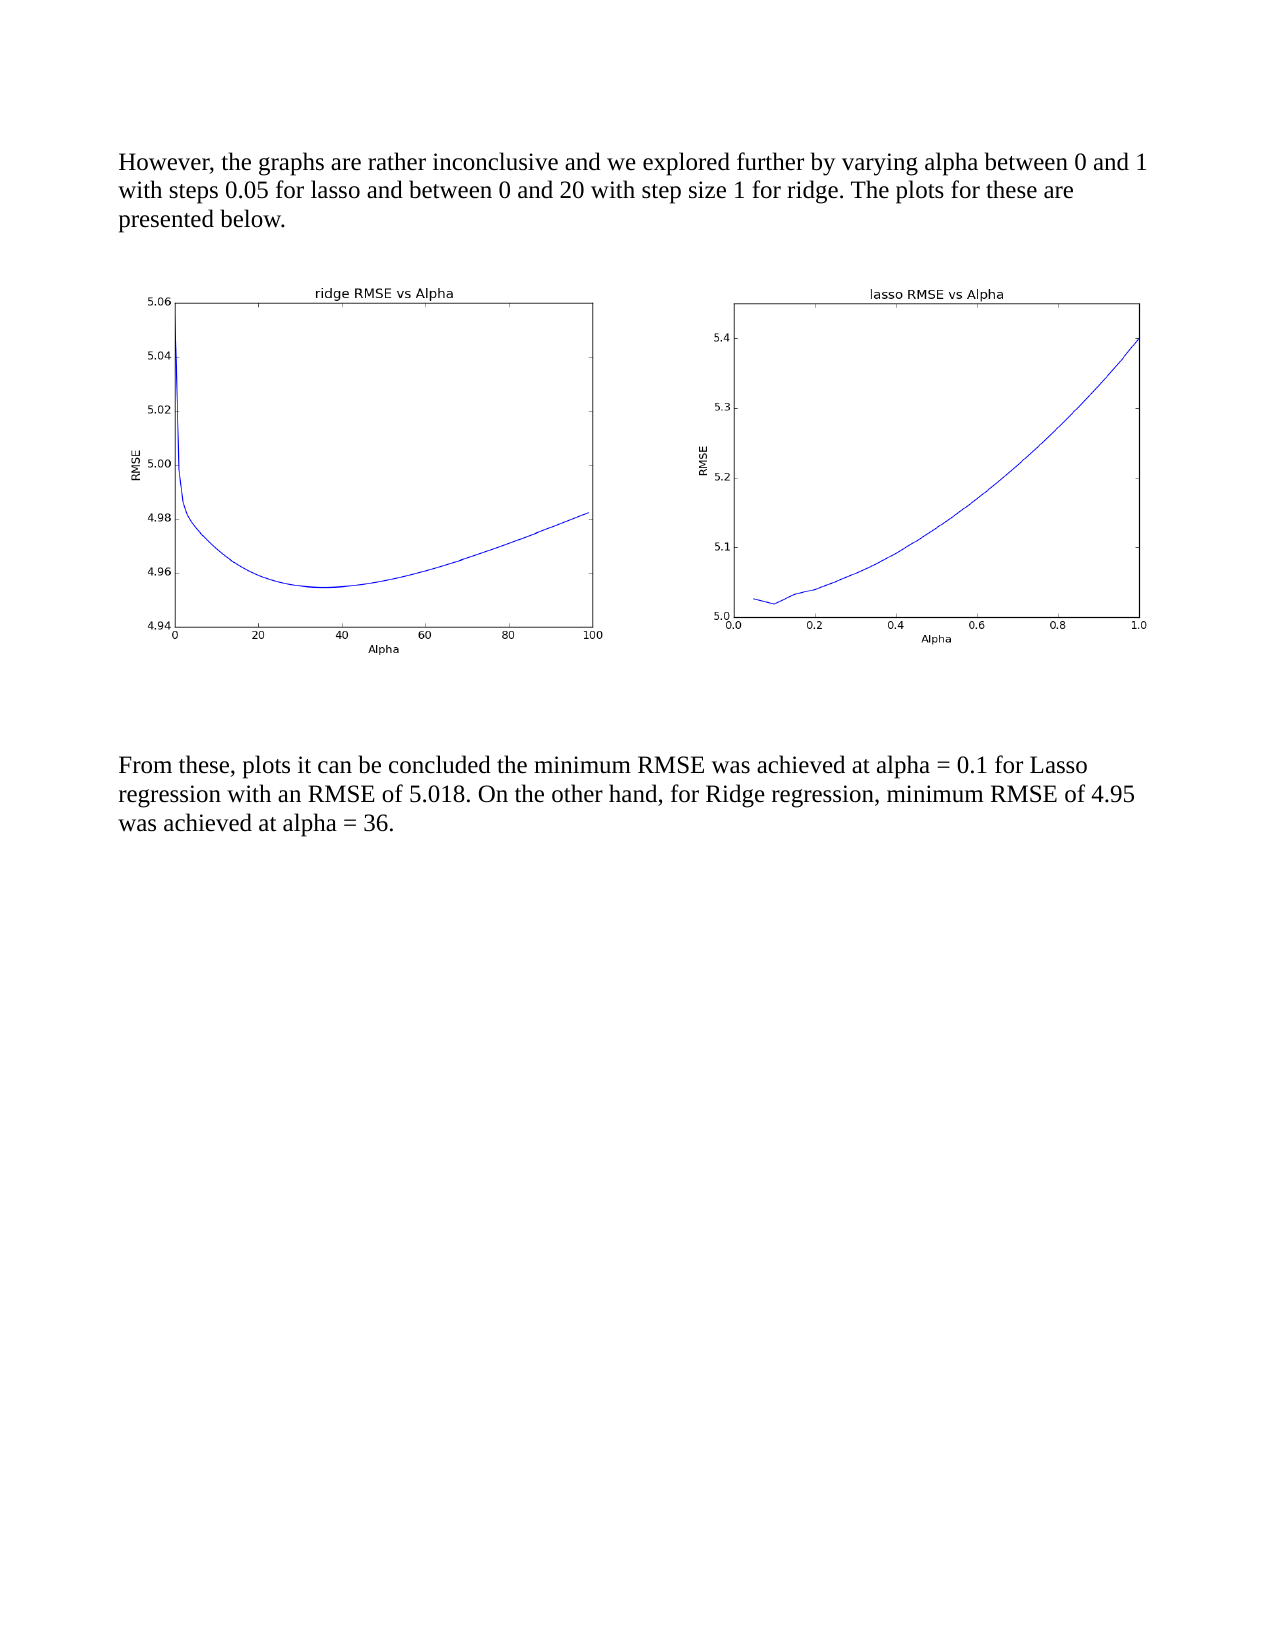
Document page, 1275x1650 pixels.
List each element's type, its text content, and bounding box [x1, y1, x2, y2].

text However, the graphs are rather inconclusive and we explored further by varying alpha between 0 and 1 with steps 0.05 for lasso and between 0 and 20 with step size 1 for ridge. The plots for these are presented below. [118, 147, 1157, 233]
picture [668, 264, 1191, 656]
text From these, plots it can be concluded the minimum RMSE was achieved at alpha = 0.1 for Lasso regression with an RMSE of 5.018. On the other hand, for Ridge regression, minimum RMSE of 4.95 was achieved at alpha = 36. [118, 751, 1157, 837]
picture [107, 262, 646, 667]
